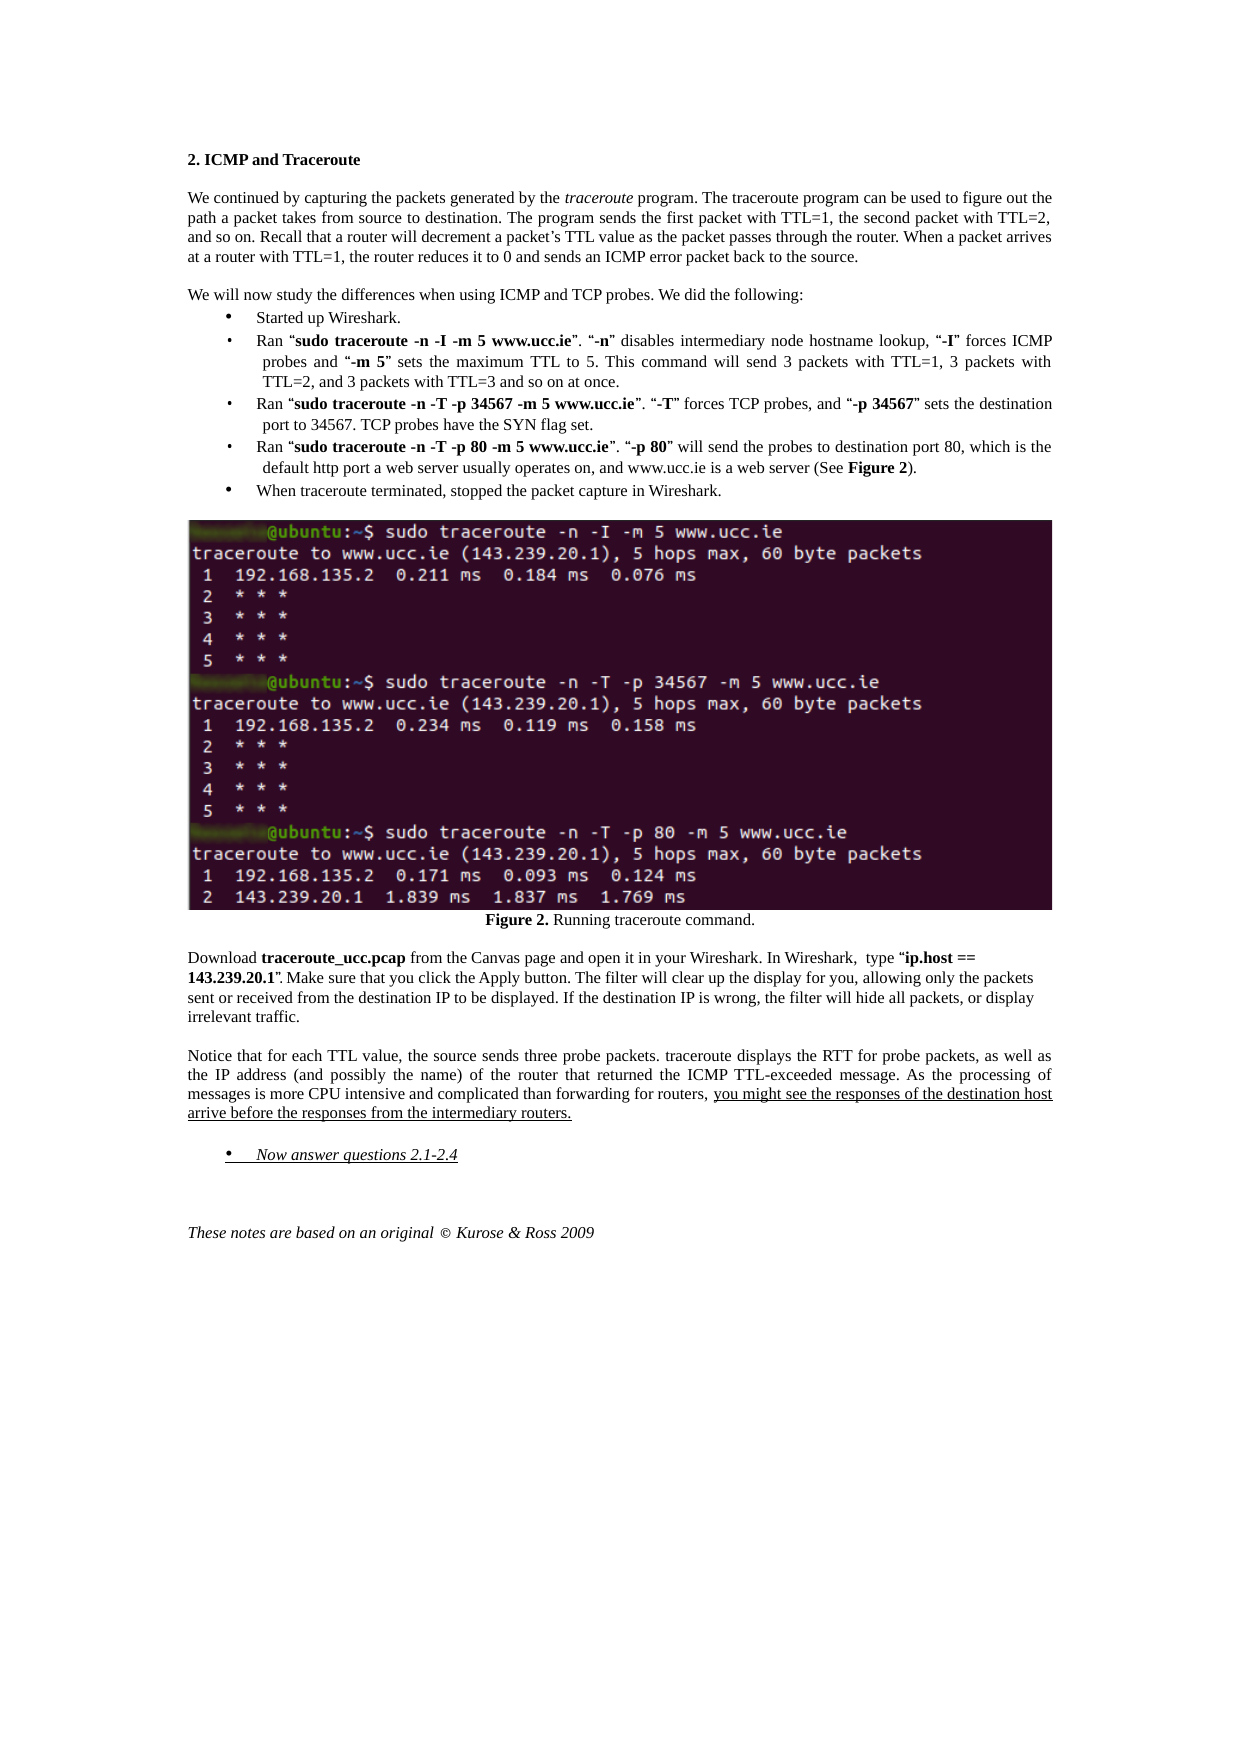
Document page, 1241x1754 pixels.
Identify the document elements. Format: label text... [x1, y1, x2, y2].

list Ran “sudo traceroute -n -T -p 34567 -m 5 www.ucc.ie”. “-T” forces TCP probes, and “-p 34567” sets the destination port to 34567. TCP probes have the SYN flag set. [225, 391, 1053, 434]
list Ran “sudo traceroute -n -I -m 5 www.ucc.ie”. “-n” disables intermediary node hostname lookup, “-I” forces ICMP probes and “-m 5” sets the maximum TTL to 5. This command will send 3 packets with TTL=1, 3 packets with TTL=2, and 3 packets with TTL=3 and so on at once. [225, 328, 1053, 391]
text These notes are based on an original © Kurose & Ross 2009 [187, 1223, 1053, 1243]
list Started up Wireshark. [225, 304, 1053, 328]
list When traceroute terminated, stopped the packet capture in Wireshark. [225, 477, 1053, 501]
text Figure 2. Running traceroute command. [187, 910, 1053, 929]
text We will now study the differences when using ICMP and TCP probes. We did the following: [187, 285, 1053, 304]
text Notice that for each TTL value, the source sends three probe packets. traceroute displays the RTT for probe packets, as well as the IP address (and possibly the name) of the router that returned the ICMP TTL-exceeded message. As the processing of messages is more CPU intensive and complicated than forwarding for routers, you might see the responses of the destination host arrive before the responses from the intermediary routers. [187, 1045, 1053, 1122]
text 2. ICMP and Traceroute [187, 150, 1053, 169]
text We continued by capturing the packets generated by the traceroute program. The traceroute program can be used to figure out the path a packet takes from source to destination. The program sends the first packet with TTL=1, the second packet with TTL=2, and so on. Recall that a router will decrement a packet’s TTL value as the packet passes through the router. When a packet arrives at a router with TTL=1, the router reduces it to 0 and sends an ICMP error packet back to the source. [187, 188, 1053, 266]
list Now answer questions 2.1-2.4 [225, 1141, 1053, 1165]
list Ran “sudo traceroute -n -T -p 80 -m 5 www.ucc.ie”. “-p 80” will send the probes to destination port 80, which is the default http port a web server usually operates on, and www.ucc.ie is a web server (See Figure 2). [225, 434, 1053, 477]
text Download traceroute_ucc.pcap from the Canvas page and open it in your Wireshark. In Wireshark, type “ip.host == 143.239.20.1”. Make sure that you click the Apply button. The filter will clear up the display for you, allowing only the packets sent or received from the destination IP to be displayed. If the destination IP is wrong, the filter will hide all packets, or display irrelevant traffic. [187, 948, 1053, 1026]
picture [187, 520, 1053, 910]
